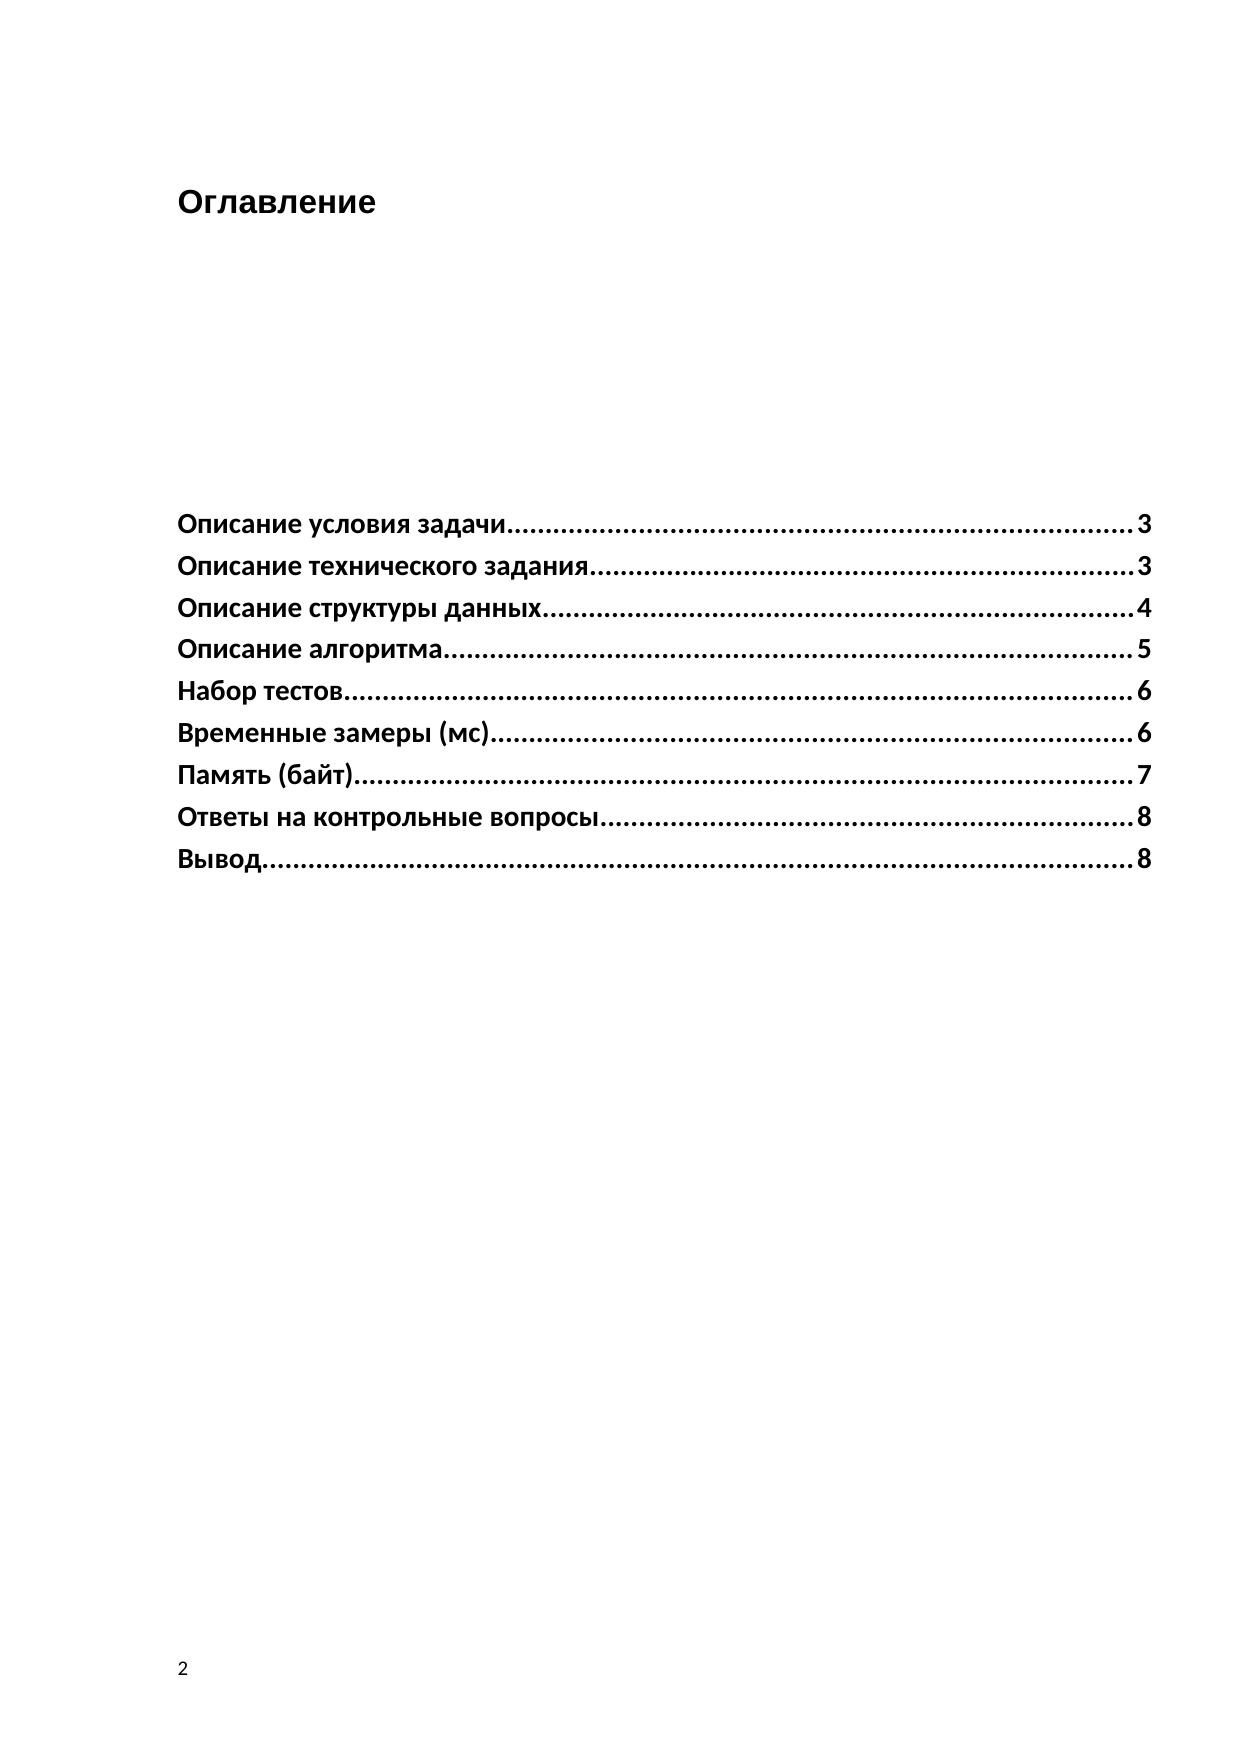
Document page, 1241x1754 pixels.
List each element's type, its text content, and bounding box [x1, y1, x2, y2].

text Описание условия задачи 3 [177, 505, 1152, 541]
text Описание алгоритма 5 [177, 631, 1152, 666]
text Оглавление [177, 182, 1152, 220]
text Временные замеры (мс) 6 [177, 714, 1152, 750]
text Описание технического задания 3 [177, 547, 1152, 582]
text Вывод 8 [177, 840, 1152, 876]
text Описание структуры данных 4 [177, 589, 1152, 624]
text Ответы на контрольные вопросы 8 [177, 798, 1152, 834]
text Набор тестов 6 [177, 672, 1152, 708]
text Память (байт) 7 [177, 756, 1152, 792]
